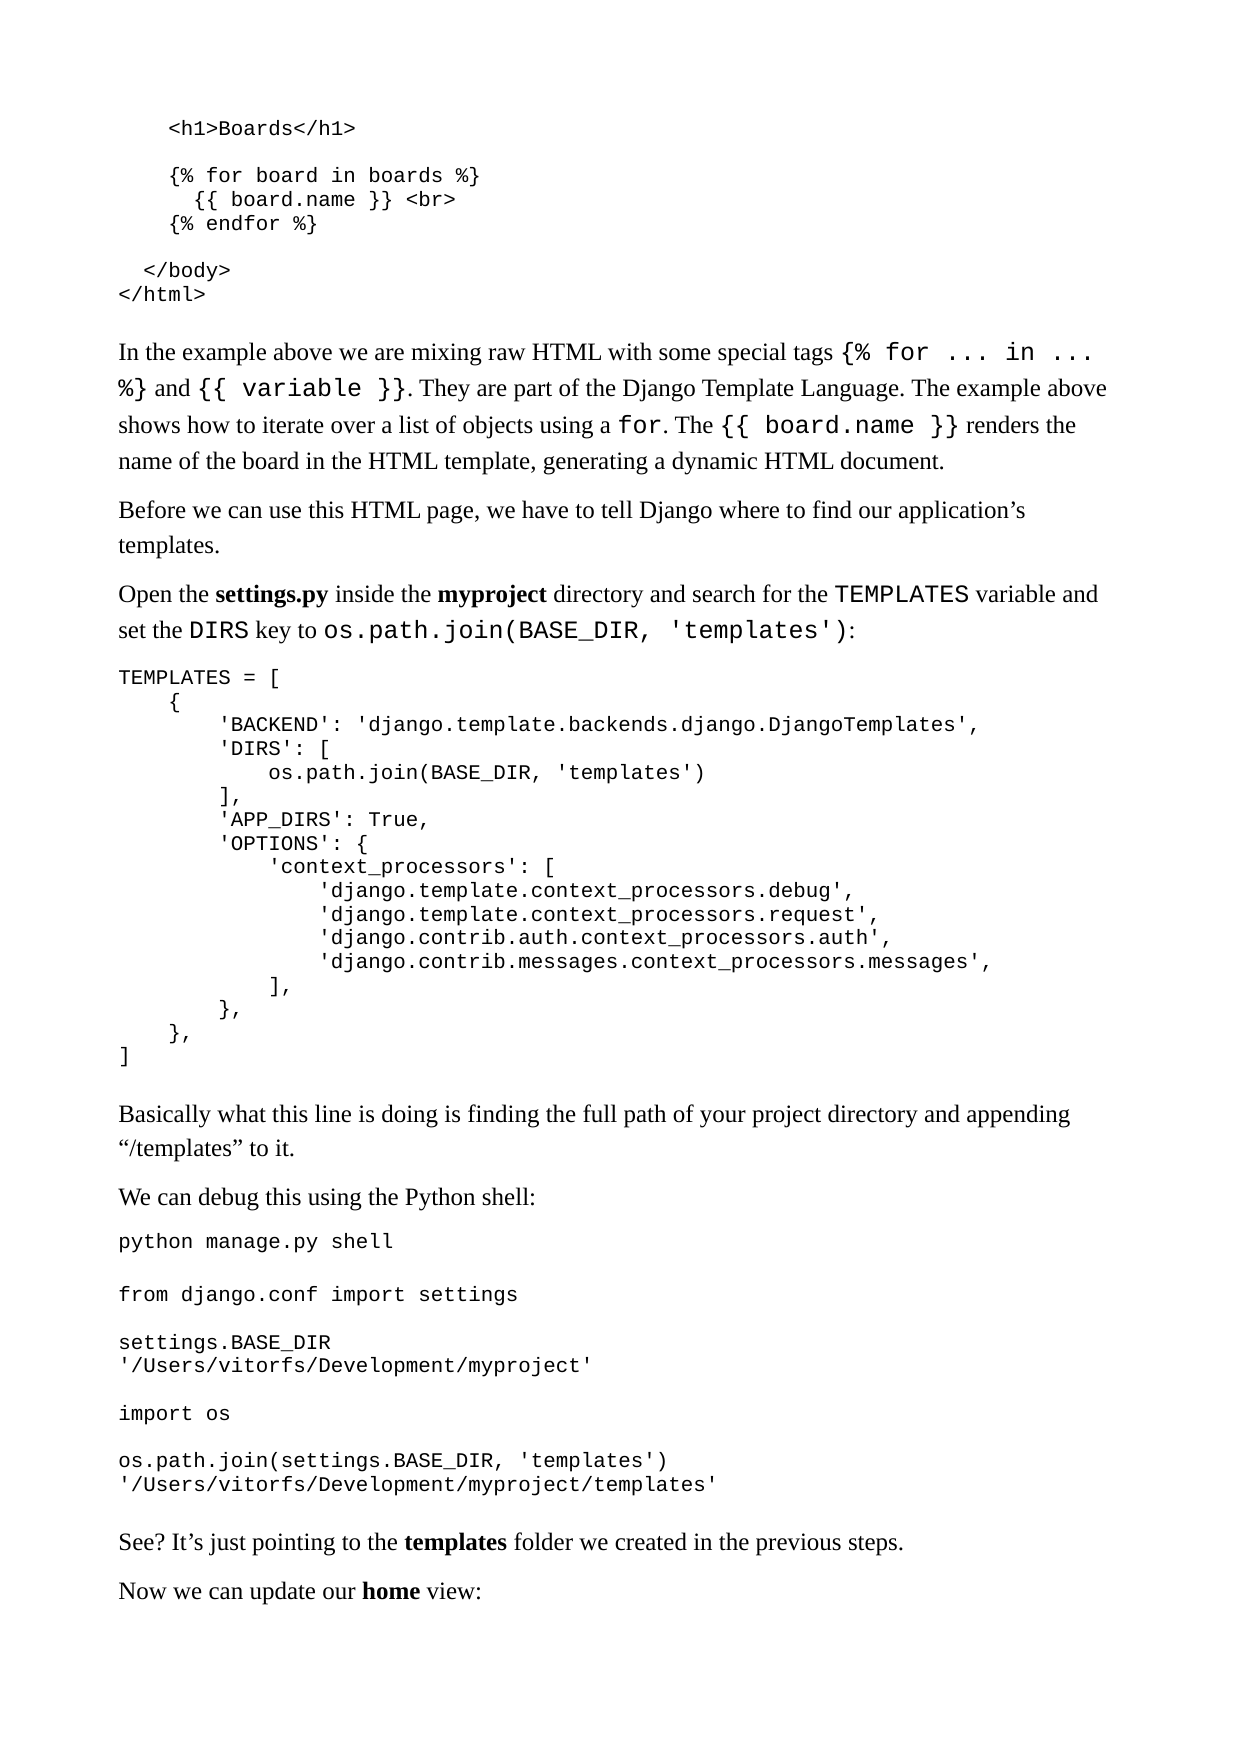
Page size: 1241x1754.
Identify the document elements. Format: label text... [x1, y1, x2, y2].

text 'django.template.context_processors.request', [118, 904, 1122, 927]
text import os [118, 1403, 1122, 1426]
text }, [118, 1022, 1122, 1046]
text 'context_processors': [ [118, 856, 1122, 880]
text </body> [118, 260, 1122, 284]
text ], [118, 785, 1122, 809]
text </html> [118, 284, 1122, 307]
text {{ board.name }} <br> [118, 189, 1122, 213]
text 'OPTIONS': { [118, 833, 1122, 856]
text {% for board in boards %} [118, 165, 1122, 189]
text {% endfor %} [118, 213, 1122, 236]
text '/Users/vitorfs/Development/myproject' [118, 1355, 1122, 1379]
text We can debug this using the Python shell: [118, 1182, 1122, 1211]
text TEMPLATES = [ [118, 667, 1122, 691]
text ] [118, 1046, 1122, 1069]
text 'django.contrib.auth.context_processors.auth', [118, 927, 1122, 951]
text 'django.template.context_processors.debug', [118, 880, 1122, 904]
text 'django.contrib.messages.context_processors.messages', [118, 951, 1122, 974]
text In the example above we are mixing raw HTML with some special tags {% for ... in ... %} and {{ variable }}. They are part of the Django Template Language. The example above shows how to iterate over a list of objects using a for. The {{ board.name }} renders the name of the board in the HTML template, generating a dynamic HTML document. [118, 337, 1122, 475]
text Now we can update our home view: [118, 1576, 1122, 1604]
text 'DIRS': [ [118, 738, 1122, 762]
text settings.BASE_DIR [118, 1332, 1122, 1355]
text Basically what this line is doing is finding the full path of your project directory and appending “/templates” to it. [118, 1099, 1122, 1162]
text Before we can use this HTML page, we have to tell Django where to find our application’s templates. [118, 496, 1122, 559]
text os.path.join(settings.BASE_DIR, 'templates') [118, 1450, 1122, 1473]
text 'BACKEND': 'django.template.backends.django.DjangoTemplates', [118, 714, 1122, 738]
text See? It’s just pointing to the templates folder we created in the previous steps. [118, 1527, 1122, 1555]
text os.path.join(BASE_DIR, 'templates') [118, 762, 1122, 785]
text python manage.py shell [118, 1231, 1122, 1255]
text 'APP_DIRS': True, [118, 809, 1122, 833]
text from django.conf import settings [118, 1284, 1122, 1308]
text Open the settings.py inside the myproject directory and search for the TEMPLATES variable and set the DIRS key to os.path.join(BASE_DIR, 'templates'): [118, 579, 1122, 646]
text '/Users/vitorfs/Development/myproject/templates' [118, 1473, 1122, 1497]
text { [118, 691, 1122, 714]
text }, [118, 998, 1122, 1022]
text <h1>Boards</h1> [118, 118, 1122, 142]
text ], [118, 974, 1122, 998]
